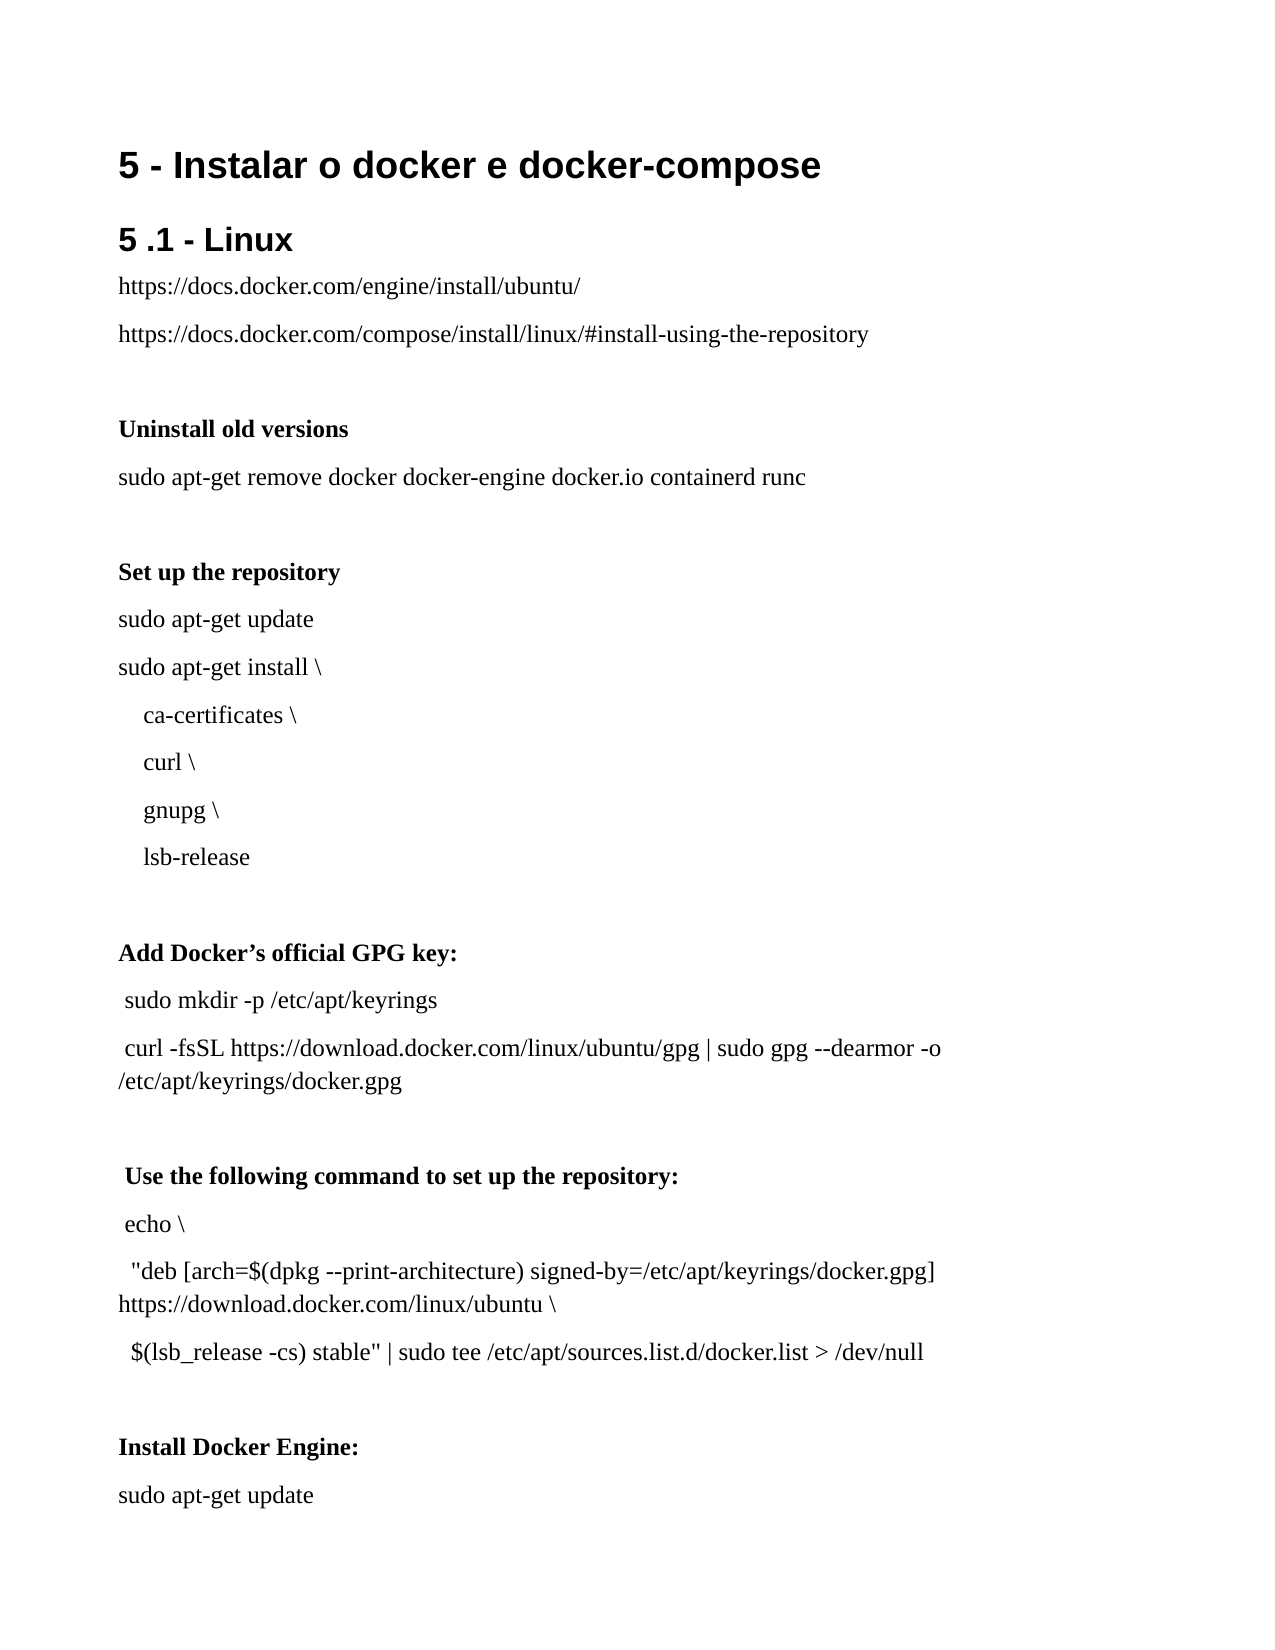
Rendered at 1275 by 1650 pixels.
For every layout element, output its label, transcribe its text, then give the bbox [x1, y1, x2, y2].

text curl \ [118, 747, 1157, 776]
text ca-certificates \ [118, 700, 1157, 728]
subtitle 5 .1 - Linux [118, 220, 1157, 259]
text https://docs.docker.com/compose/install/linux/#install-using-the-repository [118, 319, 1157, 348]
text sudo apt-get install \ [118, 652, 1157, 681]
text Install Docker Engine: [118, 1432, 1157, 1461]
text "deb [arch=$(dpkg --print-architecture) signed-by=/etc/apt/keyrings/docker.gpg] https://download.docker.com/linux/ubuntu \ [118, 1256, 1157, 1318]
text Set up the repository [118, 557, 1157, 586]
text curl -fsSL https://download.docker.com/linux/ubuntu/gpg | sudo gpg --dearmor -o /etc/apt/keyrings/docker.gpg [118, 1033, 1157, 1095]
text sudo apt-get remove docker docker-engine docker.io containerd runc [118, 462, 1157, 490]
text sudo mkdir -p /etc/apt/keyrings [118, 985, 1157, 1014]
text https://docs.docker.com/engine/install/ubuntu/ [118, 271, 1157, 300]
subtitle 5 - Instalar o docker e docker-compose [118, 143, 1157, 187]
text sudo apt-get update [118, 604, 1157, 633]
text lsb-release [118, 842, 1157, 871]
text Uninstall old versions [118, 414, 1157, 443]
text sudo apt-get update [118, 1480, 1157, 1508]
text Add Docker’s official GPG key: [118, 938, 1157, 966]
text $(lsb_release -cs) stable" | sudo tee /etc/apt/sources.list.d/docker.list > /dev/null [118, 1337, 1157, 1366]
text Use the following command to set up the repository: [118, 1161, 1157, 1190]
text echo \ [118, 1209, 1157, 1237]
text gnupg \ [118, 795, 1157, 824]
